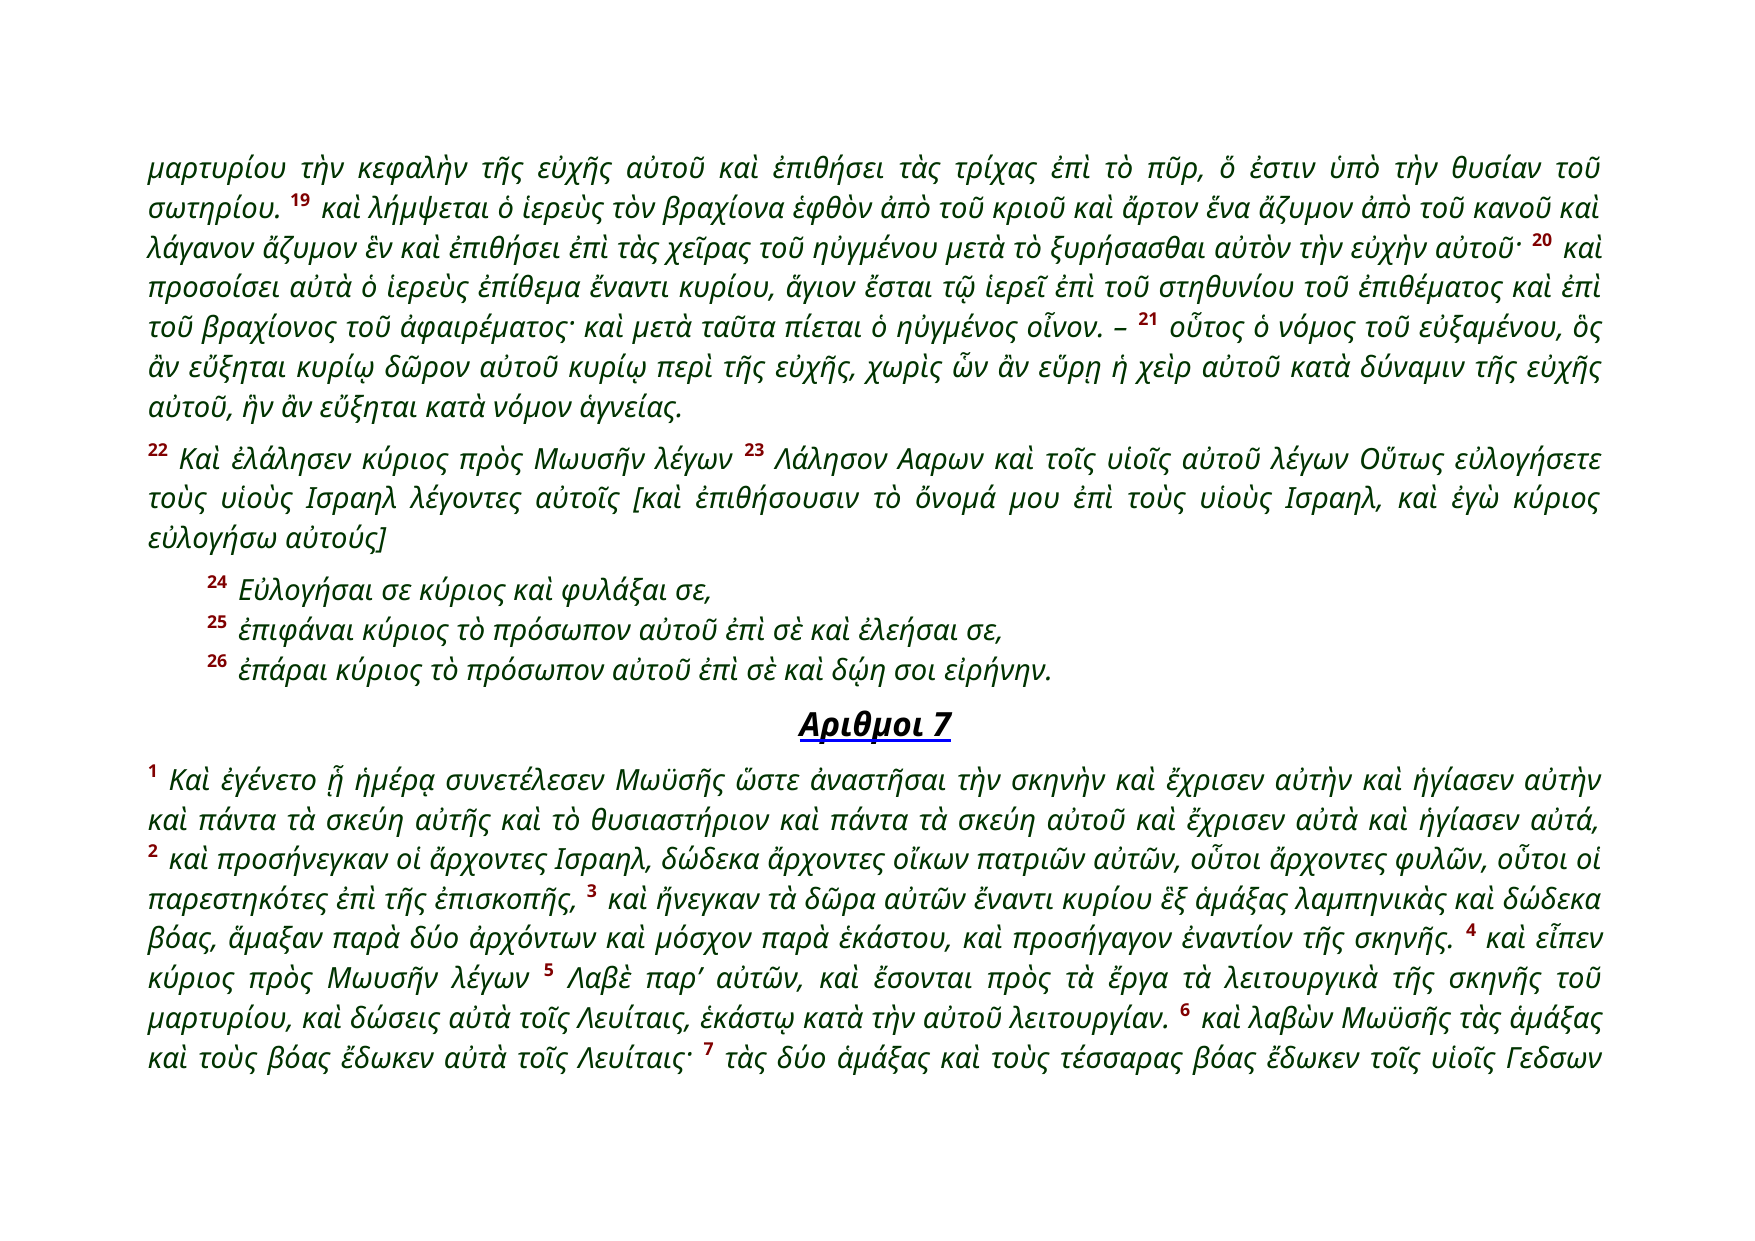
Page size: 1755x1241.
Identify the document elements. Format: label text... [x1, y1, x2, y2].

text 26 ἐπάραι κύριος τὸ πρόσωπον αὐτοῦ ἐπὶ σὲ καὶ δῴη σοι εἰρήνην. [207, 649, 1547, 689]
text 25 ἐπιφάναι κύριος τὸ πρόσωπον αὐτοῦ ἐπὶ σὲ καὶ ἐλεήσαι σε, [207, 609, 1547, 649]
text 24 Εὐλογήσαι σε κύριος καὶ φυλάξαι σε, [207, 569, 1547, 609]
text 22 Καὶ ἐλάλησεν κύριος πρὸς Μωυσῆν λέγων 23 Λάλησον Ααρων καὶ τοῖς υἱοῖς αὐτοῦ λέγων Οὕτως εὐλογήσετε τοὺς υἱοὺς Ισραηλ λέγοντες αὐτοῖς [καὶ ἐπιθήσουσιν τὸ ὄνομά μου ἐπὶ τοὺς υἱοὺς Ισραηλ, καὶ ἐγὼ κύριος εὐλογήσω αὐτούς] [148, 438, 1606, 557]
text μαρτυρίου τὴν κεφαλὴν τῆς εὐχῆς αὐτοῦ καὶ ἐπιθήσει τὰς τρίχας ἐπὶ τὸ πῦρ, ὅ ἐστιν ὑπὸ τὴν θυσίαν τοῦ σωτηρίου. 19 καὶ λήμψεται ὁ ἱερεὺς τὸν βραχίονα ἑφθὸν ἀπὸ τοῦ κριοῦ καὶ ἄρτον ἕνα ἄζυμον ἀπὸ τοῦ κανοῦ καὶ λάγανον ἄζυμον ἓν καὶ ἐπιθήσει ἐπὶ τὰς χεῖρας τοῦ ηὐγμένου μετὰ τὸ ξυρήσασθαι αὐτὸν τὴν εὐχὴν αὐτοῦ· 20 καὶ προσοίσει αὐτὰ ὁ ἱερεὺς ἐπίθεμα ἔναντι κυρίου, ἅγιον ἔσται τῷ ἱερεῖ ἐπὶ τοῦ στηθυνίου τοῦ ἐπιθέματος καὶ ἐπὶ τοῦ βραχίονος τοῦ ἀφαιρέματος· καὶ μετὰ ταῦτα πίεται ὁ ηὐγμένος οἶνον. – 21 οὗτος ὁ νόμος τοῦ εὐξαμένου, ὃς ἂν εὔξηται κυρίῳ δῶρον αὐτοῦ κυρίῳ περὶ τῆς εὐχῆς, χωρὶς ὧν ἂν εὕρῃ ἡ χεὶρ αὐτοῦ κατὰ δύναμιν τῆς εὐχῆς αὐτοῦ, ἣν ἂν εὔξηται κατὰ νόμον ἁγνείας. [148, 148, 1606, 426]
text Αριθμοι 7 [148, 701, 1606, 747]
text 1 Καὶ ἐγένετο ᾗ ἡμέρᾳ συνετέλεσεν Μωϋσῆς ὥστε ἀναστῆσαι τὴν σκηνὴν καὶ ἔχρισεν αὐτὴν καὶ ἡγίασεν αὐτὴν καὶ πάντα τὰ σκεύη αὐτῆς καὶ τὸ θυσιαστήριον καὶ πάντα τὰ σκεύη αὐτοῦ καὶ ἔχρισεν αὐτὰ καὶ ἡγίασεν αὐτά, 2 καὶ προσήνεγκαν οἱ ἄρχοντες Ισραηλ, δώδεκα ἄρχοντες οἴκων πατριῶν αὐτῶν, οὗτοι ἄρχοντες φυλῶν, οὗτοι οἱ παρεστηκότες ἐπὶ τῆς ἐπισκοπῆς, 3 καὶ ἤνεγκαν τὰ δῶρα αὐτῶν ἔναντι κυρίου ἓξ ἁμάξας λαμπηνικὰς καὶ δώδεκα βόας, ἅμαξαν παρὰ δύο ἀρχόντων καὶ μόσχον παρὰ ἑκάστου, καὶ προσήγαγον ἐναντίον τῆς σκηνῆς. 4 καὶ εἶπεν κύριος πρὸς Μωυσῆν λέγων 5 Λαβὲ παρ’ αὐτῶν, καὶ ἔσονται πρὸς τὰ ἔργα τὰ λειτουργικὰ τῆς σκηνῆς τοῦ μαρτυρίου, καὶ δώσεις αὐτὰ τοῖς Λευίταις, ἑκάστῳ κατὰ τὴν αὐτοῦ λειτουργίαν. 6 καὶ λαβὼν Μωϋσῆς τὰς ἁμάξας καὶ τοὺς βόας ἔδωκεν αὐτὰ τοῖς Λευίταις· 7 τὰς δύο ἁμάξας καὶ τοὺς τέσσαρας βόας ἔδωκεν τοῖς υἱοῖς Γεδσων [148, 759, 1606, 1077]
